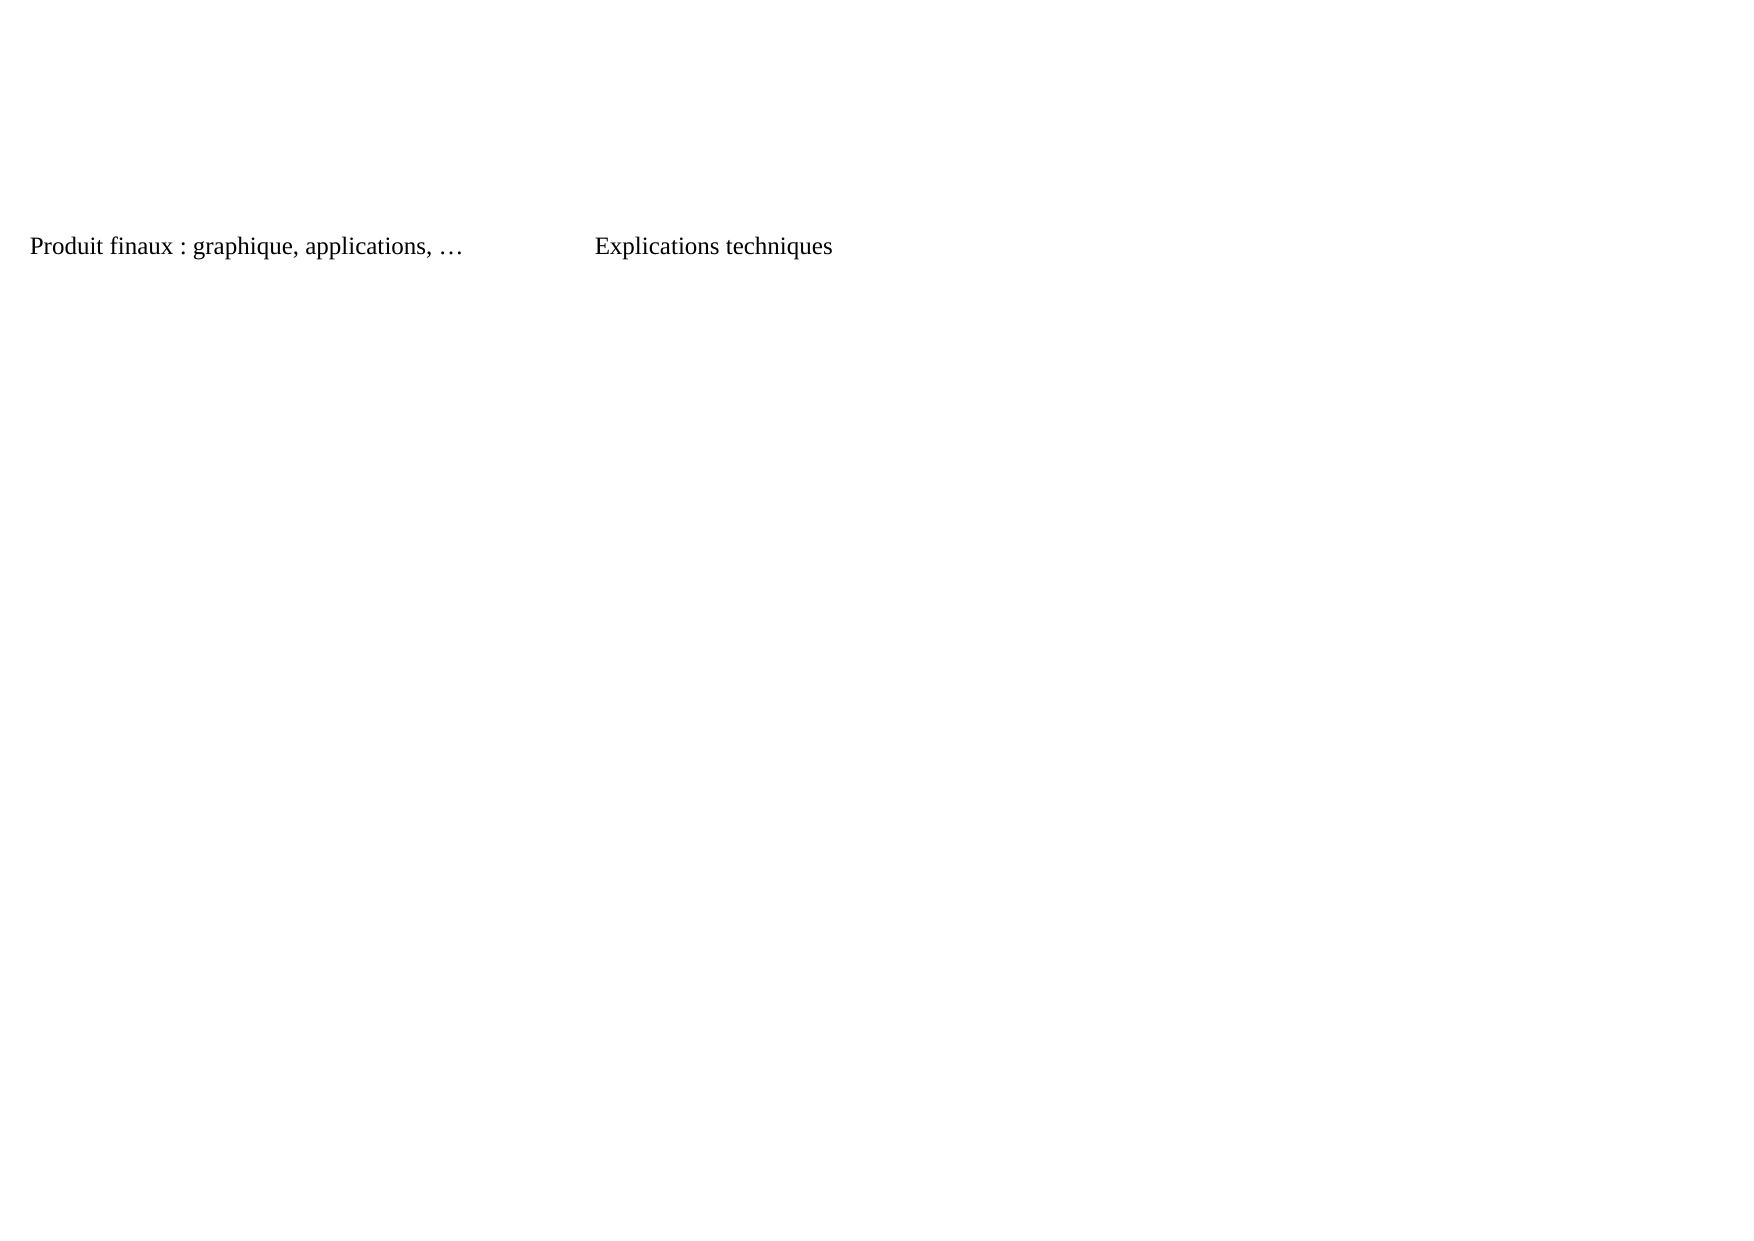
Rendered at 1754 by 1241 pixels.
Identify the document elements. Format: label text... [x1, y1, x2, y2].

text Explications techniques [594, 231, 1159, 259]
text Produit finaux : graphique, applications, … [29, 231, 594, 259]
